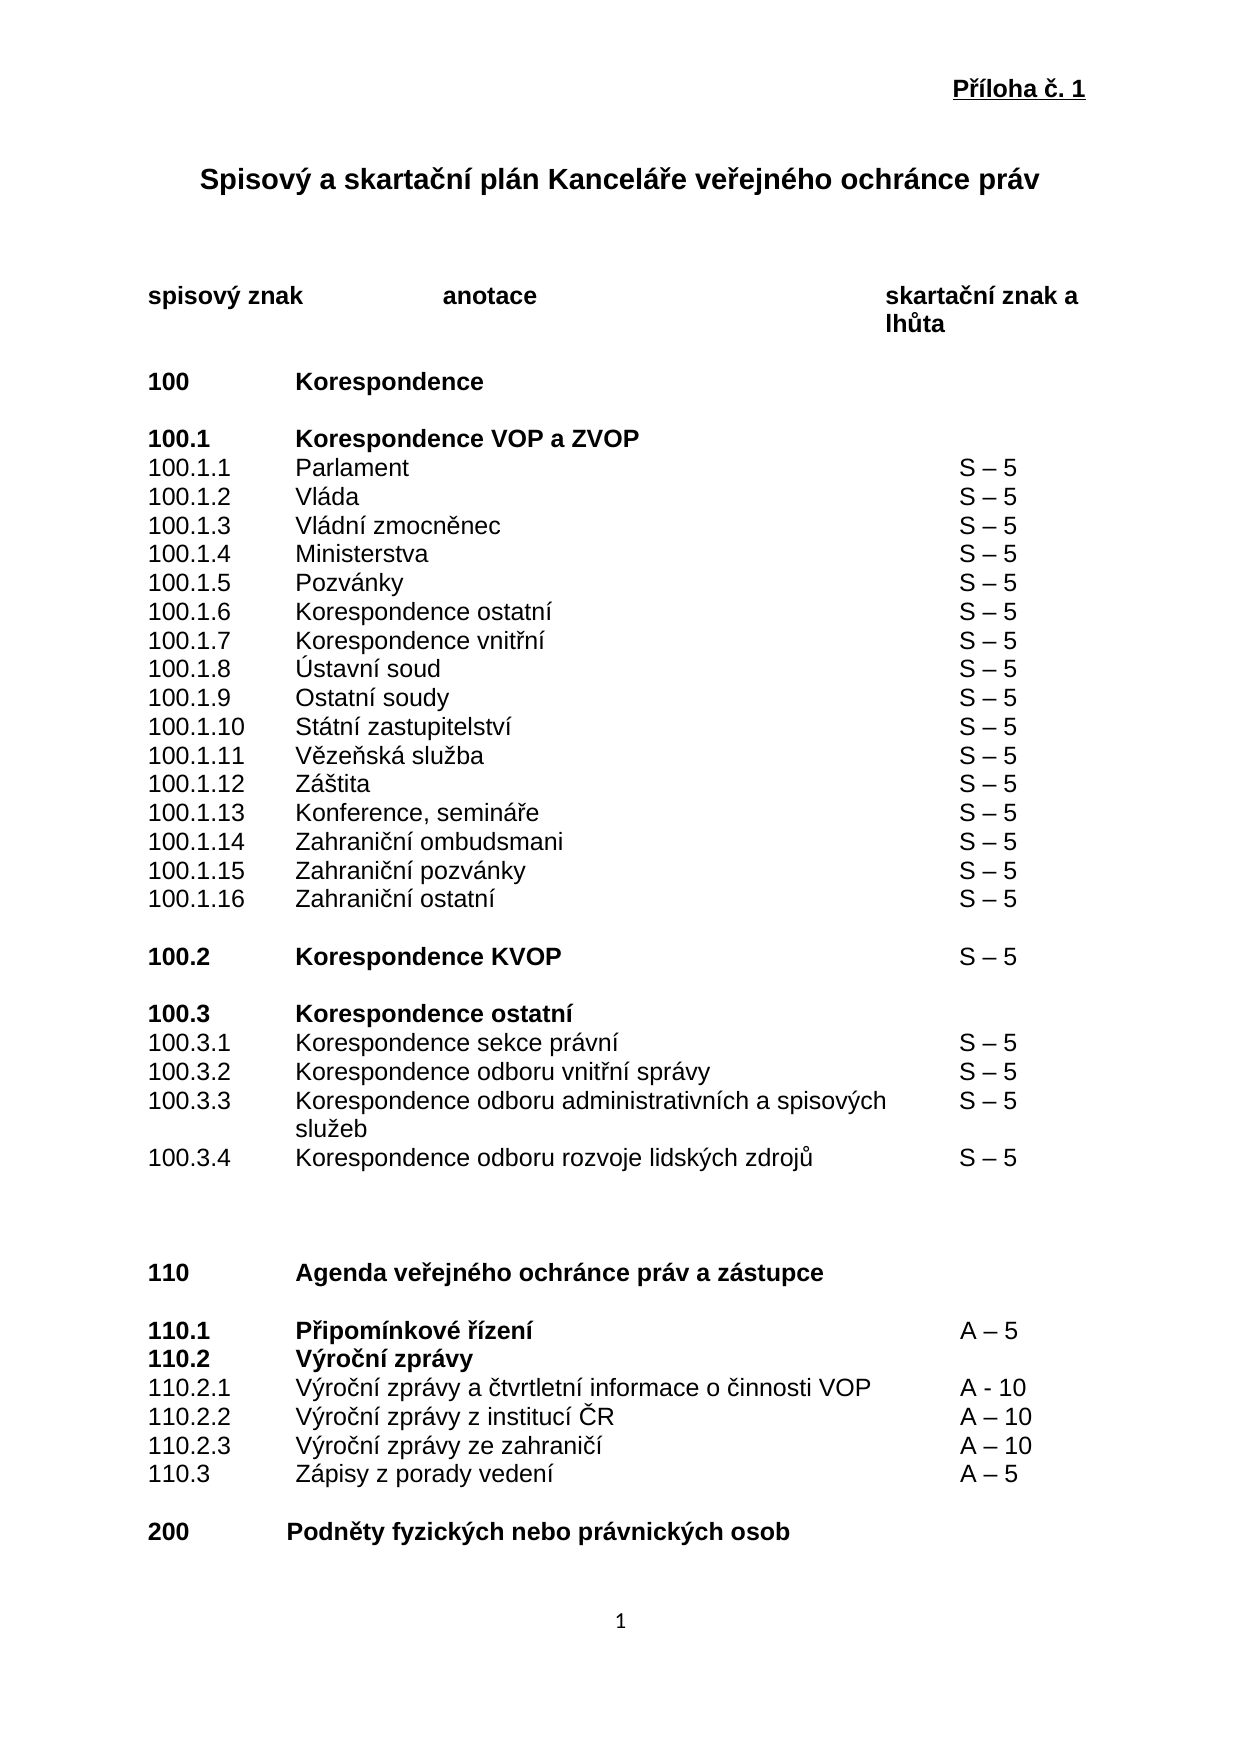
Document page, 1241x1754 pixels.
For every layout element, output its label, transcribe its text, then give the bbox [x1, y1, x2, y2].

text 110.2.1 Výroční zprávy a čtvrtletní informace o činnosti VOP A - 10 [148, 1373, 1093, 1402]
text 100.2 Korespondence KVOP S – 5 [148, 942, 1093, 971]
text 100 Korespondence [148, 367, 1093, 396]
text 110.1 Připomínkové řízení A – 5 [148, 1316, 1093, 1344]
text 100.3.3 Korespondence odboru administrativních a spisových S – 5 [148, 1086, 1093, 1114]
text 110 Agenda veřejného ochránce práv a zástupce [148, 1258, 1093, 1287]
text 100.1.16 Zahraniční ostatní S – 5 [148, 884, 1093, 913]
text 100.1.8 Ústavní soud S – 5 [148, 654, 1093, 683]
text 100.1.2 Vláda S – 5 [148, 482, 1093, 511]
text 100.1.14 Zahraniční ombudsmani S – 5 [148, 827, 1093, 856]
text 200 Podněty fyzických nebo právnických osob [148, 1517, 1093, 1546]
text 100.1.12 Záštita S – 5 [148, 769, 1093, 798]
text 110.2.3 Výroční zprávy ze zahraničí A – 10 [148, 1431, 1093, 1459]
text 100.1.10 Státní zastupitelství S – 5 [148, 712, 1093, 741]
text služeb [148, 1114, 1093, 1143]
text 110.3 Zápisy z porady vedení A – 5 [148, 1459, 1093, 1488]
text Příloha č. 1 [148, 74, 1093, 103]
text 100.3 Korespondence ostatní [148, 999, 1093, 1028]
text 110.2 Výroční zprávy [148, 1344, 1093, 1373]
text Spisový a skartační plán Kanceláře veřejného ochránce práv [148, 162, 1093, 196]
text 100.1.15 Zahraniční pozvánky S – 5 [148, 856, 1093, 884]
text 100.3.1 Korespondence sekce právní S – 5 [148, 1028, 1093, 1057]
text 100.1.11 Vězeňská služba S – 5 [148, 741, 1093, 769]
text 100.1.7 Korespondence vnitřní S – 5 [148, 626, 1093, 654]
text spisový znak anotace skartační znak a lhůta [148, 281, 1093, 338]
text 100.1 Korespondence VOP a ZVOP [148, 424, 1093, 453]
text 100.1.9 Ostatní soudy S – 5 [148, 683, 1093, 712]
text 100.3.4 Korespondence odboru rozvoje lidských zdrojů S – 5 [148, 1143, 1093, 1172]
text 110.2.2 Výroční zprávy z institucí ČR A – 10 [148, 1402, 1093, 1431]
text 100.3.2 Korespondence odboru vnitřní správy S – 5 [148, 1057, 1093, 1086]
text 100.1.4 Ministerstva S – 5 [148, 539, 1093, 568]
text 100.1.5 Pozvánky S – 5 [148, 568, 1093, 597]
text 100.1.3 Vládní zmocněnec S – 5 [148, 511, 1093, 539]
text 100.1.6 Korespondence ostatní S – 5 [148, 597, 1093, 626]
text 100.1.1 Parlament S – 5 [148, 453, 1093, 482]
text 100.1.13 Konference, semináře S – 5 [148, 798, 1093, 827]
